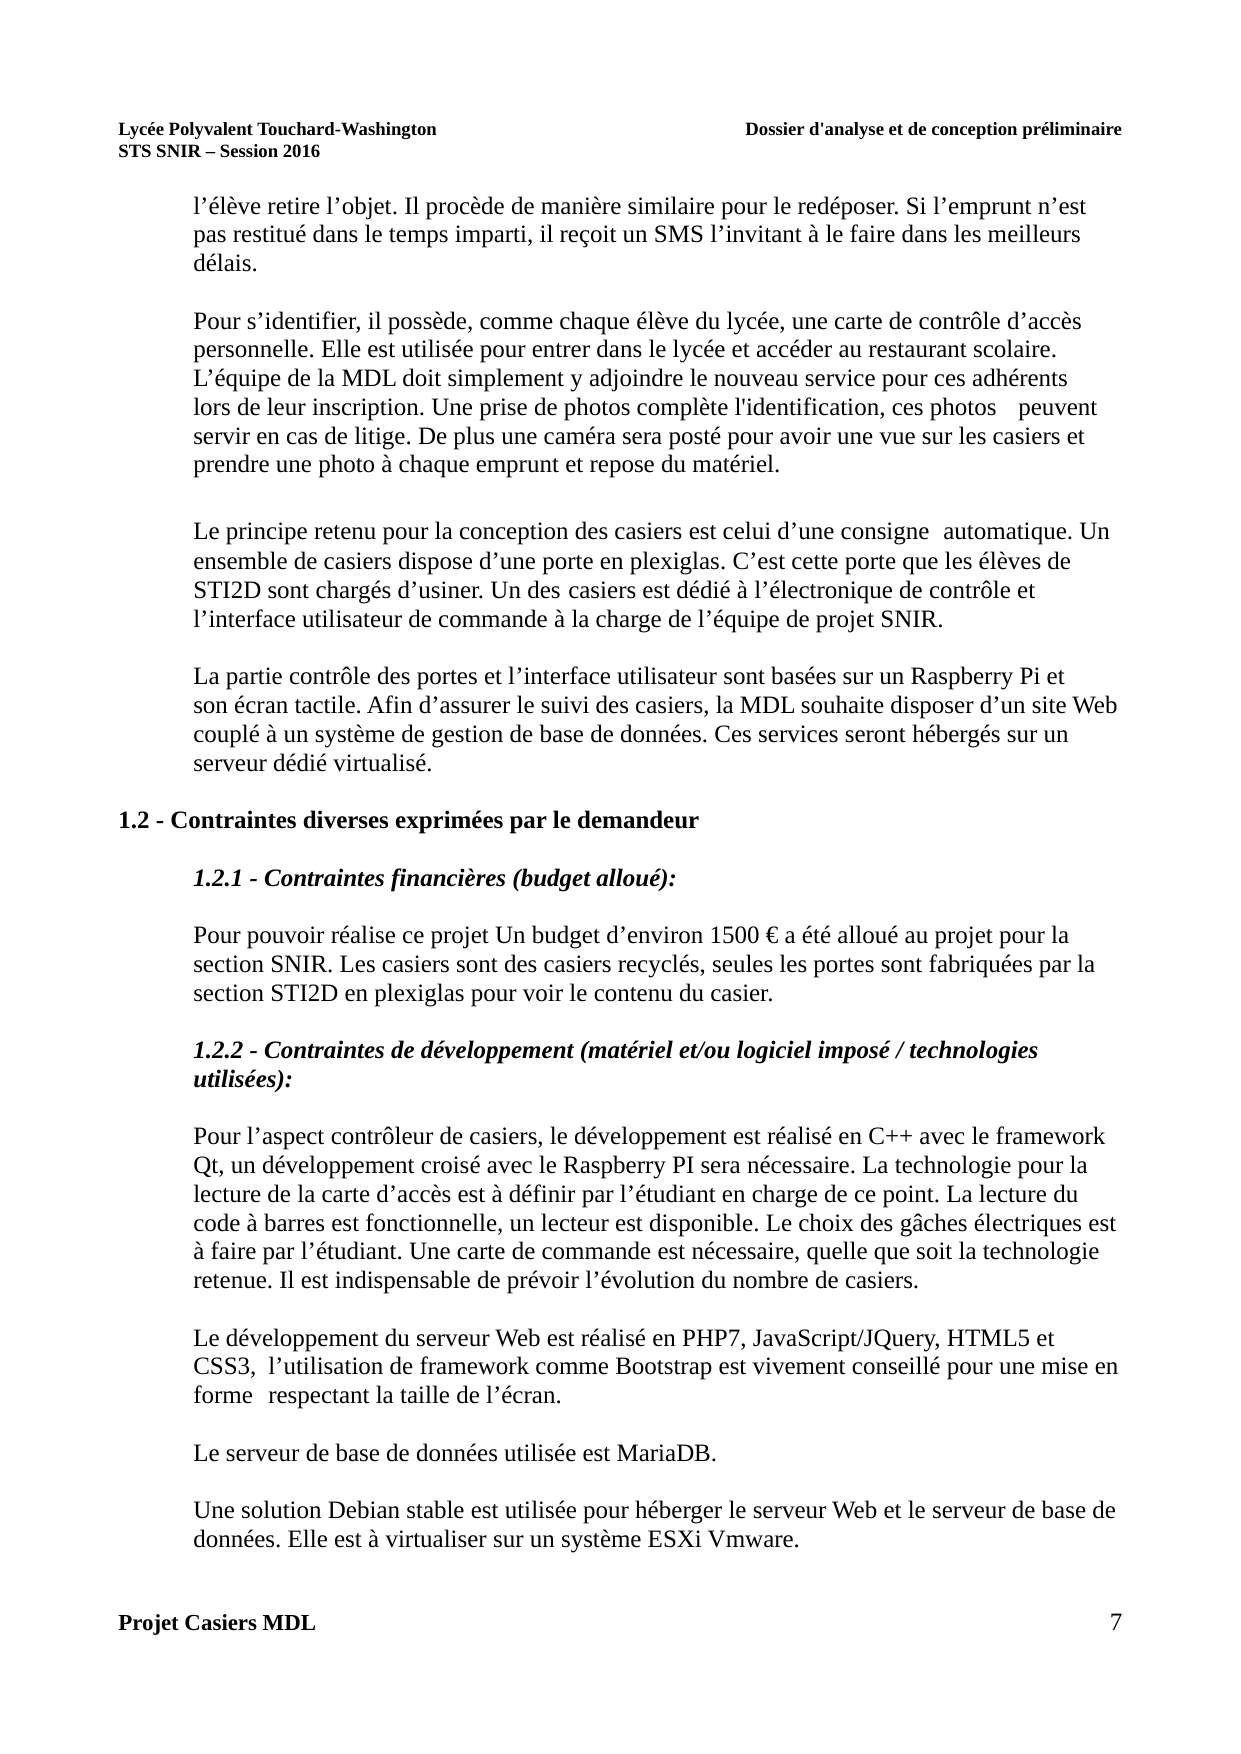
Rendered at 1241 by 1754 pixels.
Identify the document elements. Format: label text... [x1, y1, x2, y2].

text l’élève retire l’objet. Il procède de manière similaire pour le redéposer. Si l’emprunt n’est pas restitué dans le temps imparti, il reçoit un SMS l’invitant à le faire dans les meilleurs délais. [118, 191, 1122, 277]
text Pour pouvoir réalise ce projet Un budget d’environ 1500 € a été alloué au projet pour la section SNIR. Les casiers sont des casiers recyclés, seules les portes sont fabriquées par la section STI2D en plexiglas pour voir le contenu du casier. [118, 920, 1122, 1006]
text Le principe retenu pour la conception des casiers est celui d’une consigne automatique. Un ensemble de casiers dispose d’une porte en plexiglas. C’est cette porte que les élèves de STI2D sont chargés d’usiner. Un des casiers est dédié à l’électronique de contrôle et l’interface utilisateur de commande à la charge de l’équipe de projet SNIR. [118, 512, 1122, 633]
text Pour l’aspect contrôleur de casiers, le développement est réalisé en C++ avec le framework Qt, un développement croisé avec le Raspberry PI sera nécessaire. La technologie pour la lecture de la carte d’accès est à définir par l’étudiant en charge de ce point. La lecture du code à barres est fonctionnelle, un lecteur est disponible. Le choix des gâches électriques est à faire par l’étudiant. Une carte de commande est nécessaire, quelle que soit la technologie retenue. Il est indispensable de prévoir l’évolution du nombre de casiers. [118, 1121, 1122, 1294]
text Pour s’identifier, il possède, comme chaque élève du lycée, une carte de contrôle d’accès personnelle. Elle est utilisée pour entrer dans le lycée et accéder au restaurant scolaire. L’équipe de la MDL doit simplement y adjoindre le nouveau service pour ces adhérents lors de leur inscription. Une prise de photos complète l'identification, ces photos peuvent servir en cas de litige. De plus une caméra sera posté pour avoir une vue sur les casiers et prendre une photo à chaque emprunt et repose du matériel. [118, 306, 1122, 478]
text Une solution Debian stable est utilisée pour héberger le serveur Web et le serveur de base de données. Elle est à virtualiser sur un système ESXi Vmware. [118, 1495, 1122, 1553]
text 1.2 - Contraintes diverses exprimées par le demandeur [118, 805, 1122, 834]
text La partie contrôle des portes et l’interface utilisateur sont basées sur un Raspberry Pi et son écran tactile. Afin d’assurer le suivi des casiers, la MDL souhaite disposer d’un site Web couplé à un système de gestion de base de données. Ces services seront hébergés sur un serveur dédié virtualisé. [118, 661, 1122, 776]
text 1.2.1 - Contraintes financières (budget alloué): [118, 863, 1122, 891]
text Le développement du serveur Web est réalisé en PHP7, JavaScript/JQuery, HTML5 et CSS3, l’utilisation de framework comme Bootstrap est vivement conseillé pour une mise en forme respectant la taille de l’écran. [118, 1323, 1122, 1409]
text Le serveur de base de données utilisée est MariaDB. [118, 1438, 1122, 1466]
text 1.2.2 - Contraintes de développement (matériel et/ou logiciel imposé / technologies utilisées): [118, 1035, 1122, 1093]
